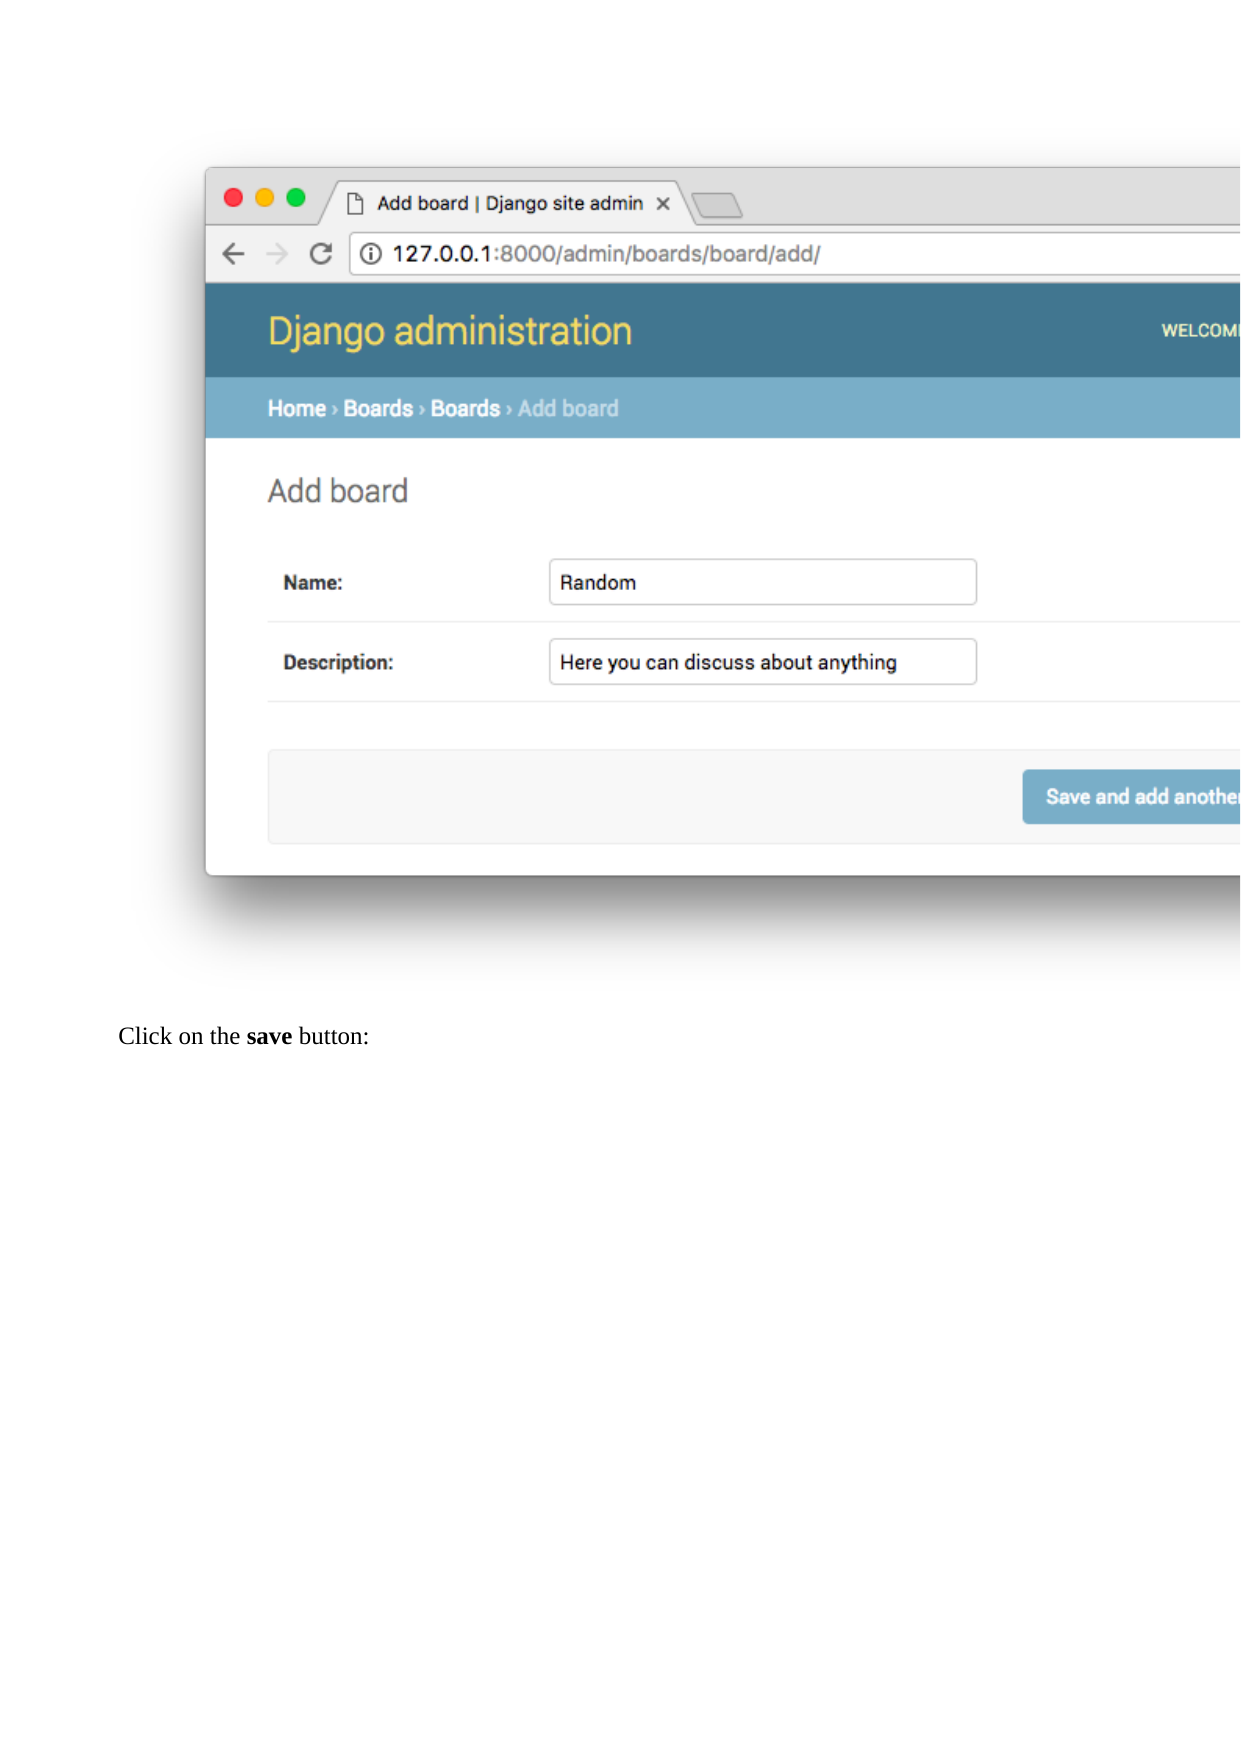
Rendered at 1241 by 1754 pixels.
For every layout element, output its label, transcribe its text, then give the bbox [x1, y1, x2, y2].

text Click on the save button: [118, 1021, 1122, 1050]
picture [118, 118, 1241, 1001]
